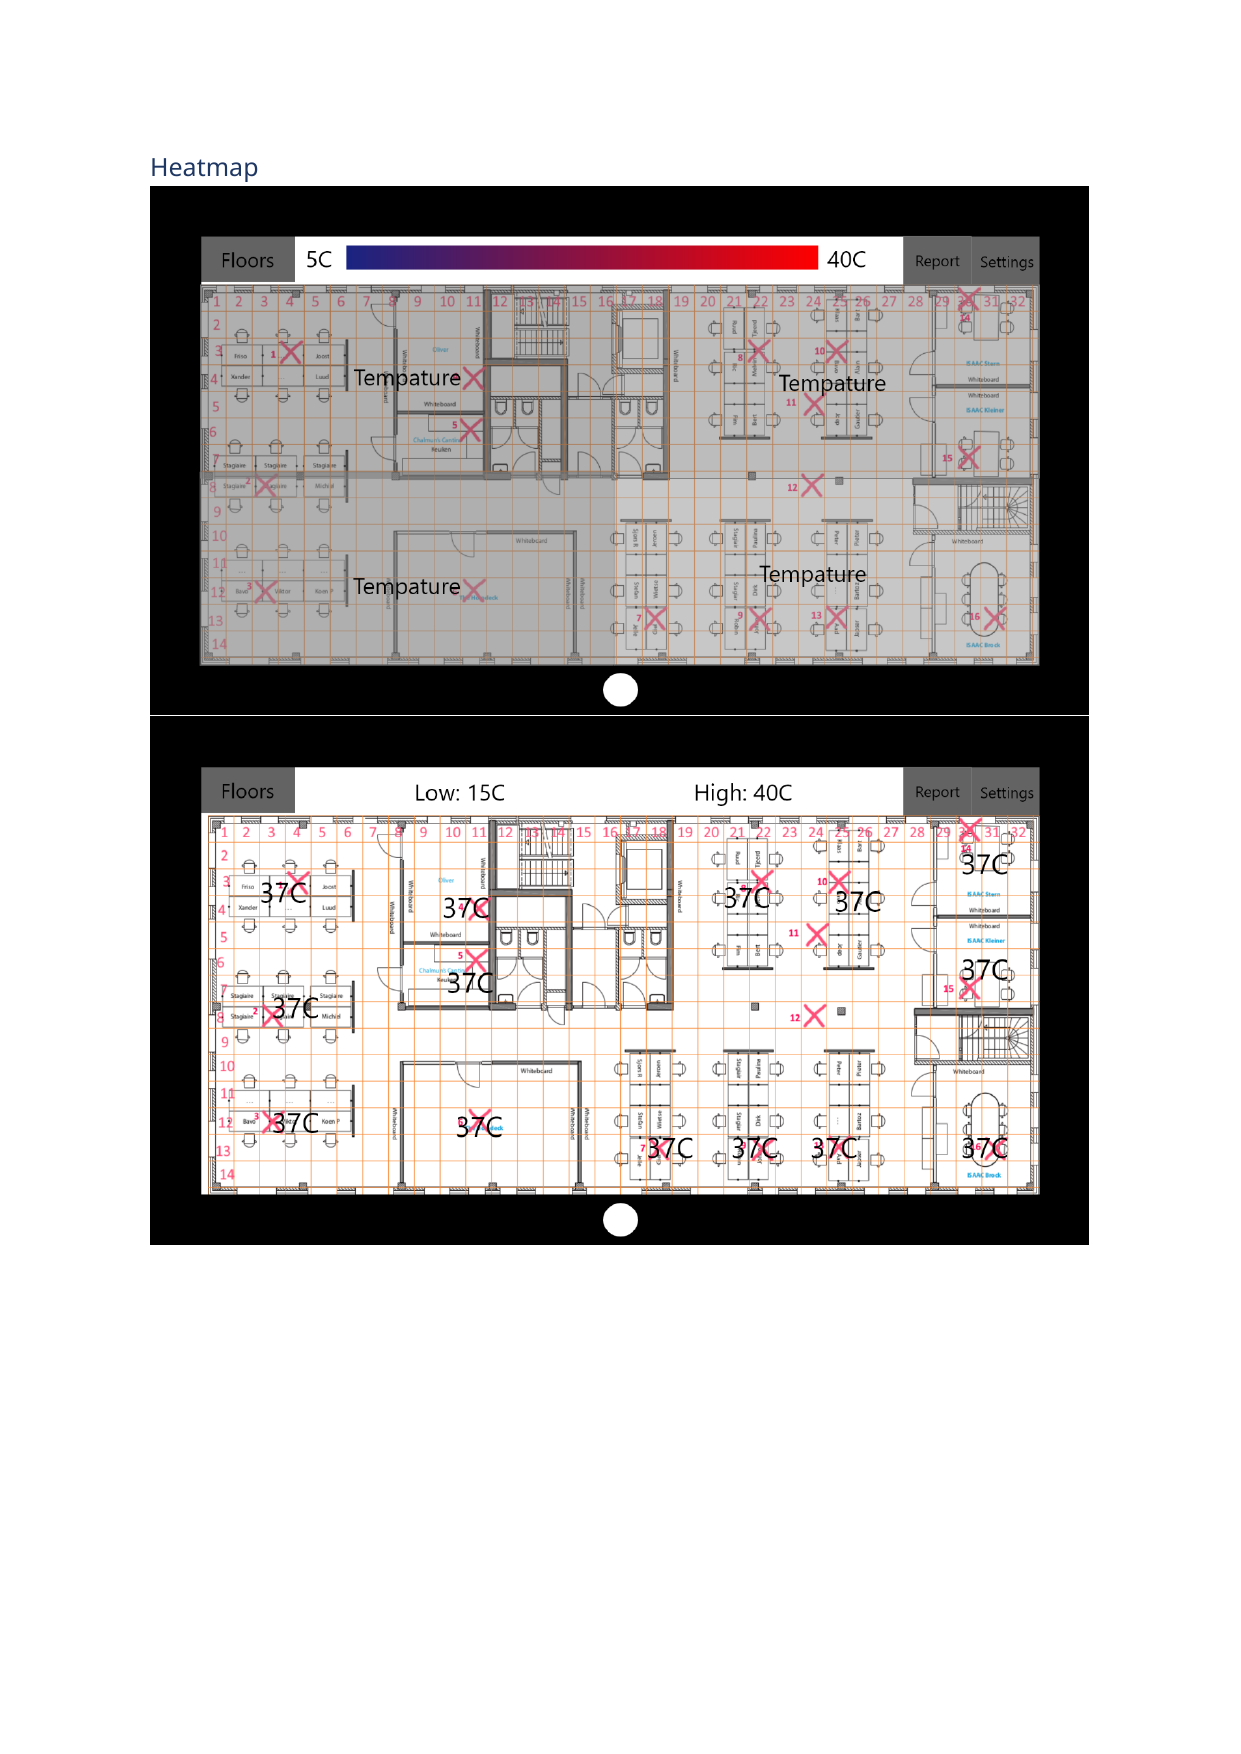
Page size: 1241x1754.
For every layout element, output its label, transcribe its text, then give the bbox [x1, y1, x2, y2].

subtitle Heatmap [150, 150, 1090, 1244]
